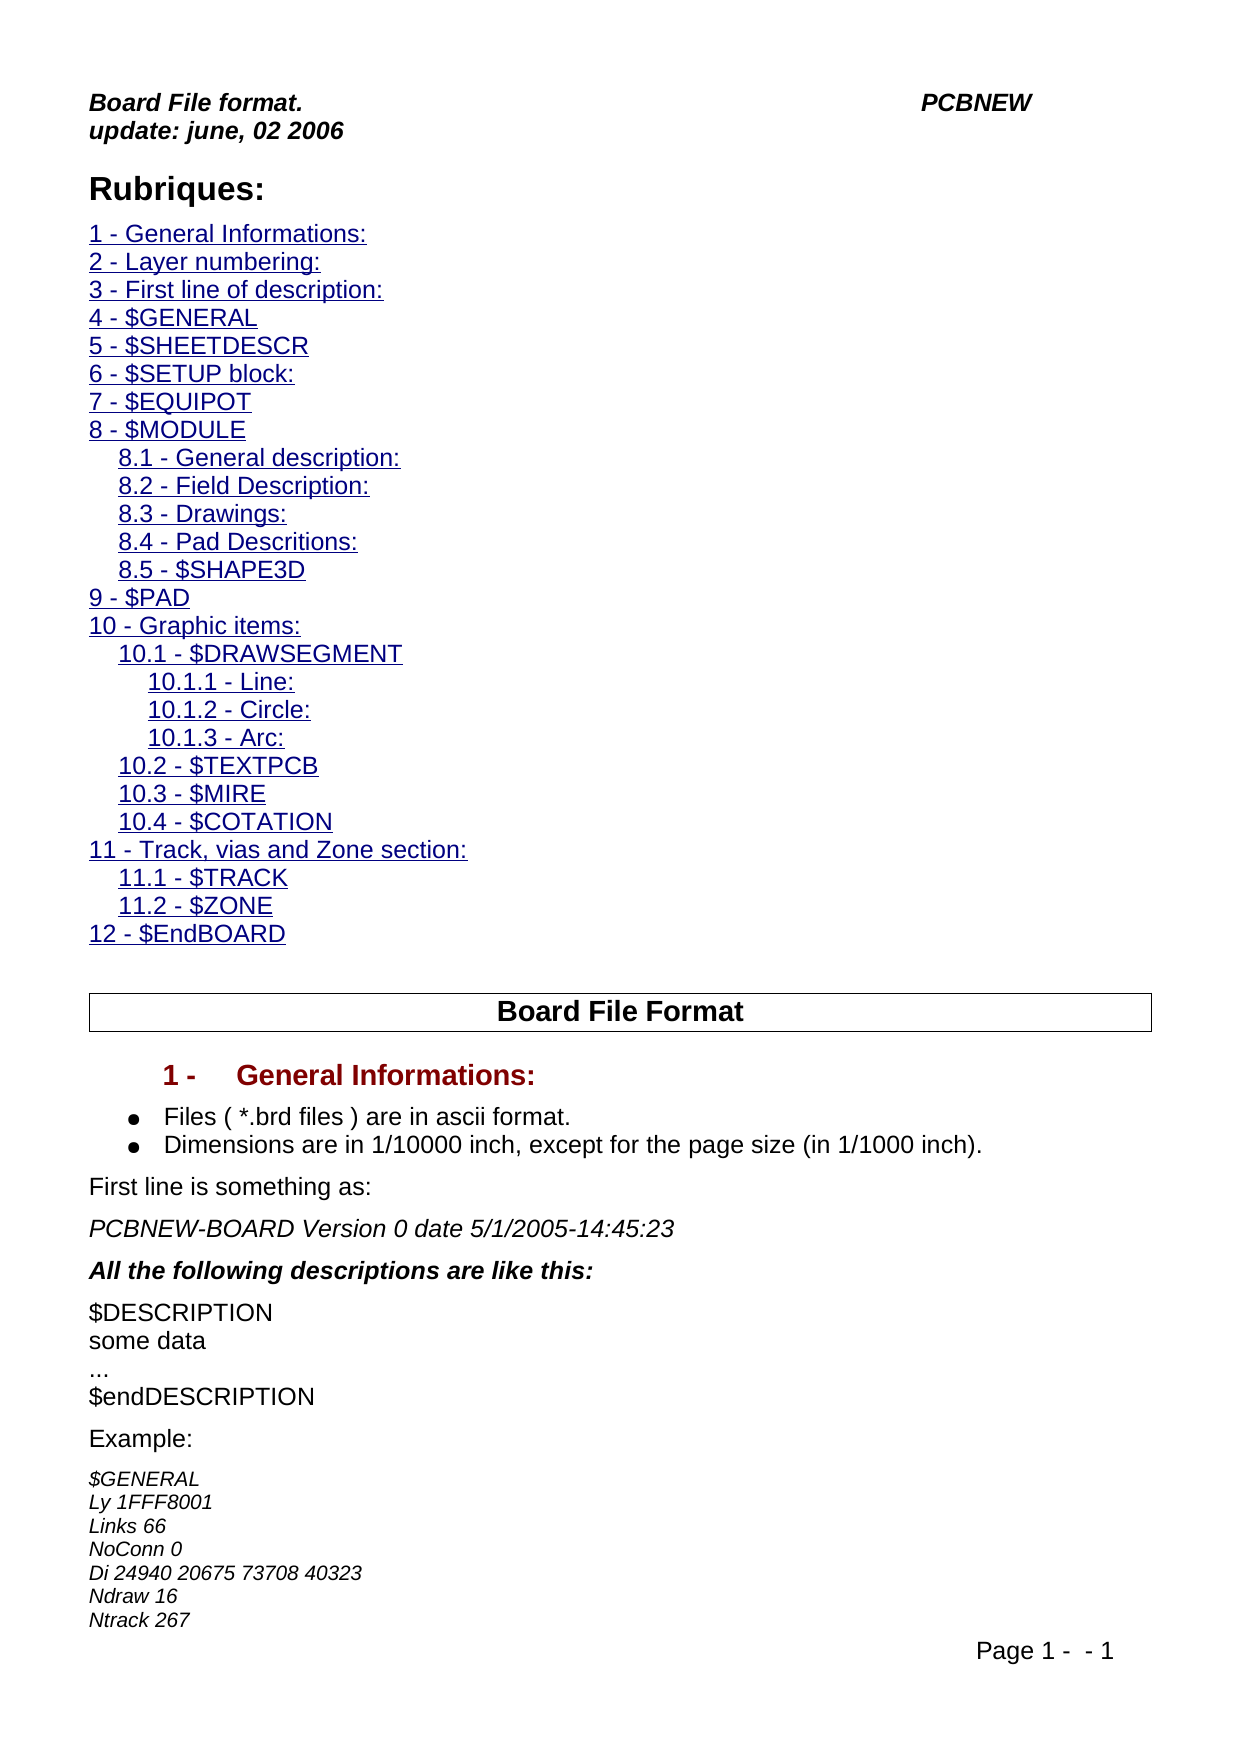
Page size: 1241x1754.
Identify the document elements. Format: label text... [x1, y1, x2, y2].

text 8.3 - Drawings: [118, 500, 1152, 528]
text 10 - Graphic items: [88, 612, 1152, 640]
text 10.3 - $MIRE [118, 780, 1152, 808]
text 6 - $SETUP block: [88, 360, 1152, 388]
text 10.1 - $DRAWSEGMENT [118, 640, 1152, 668]
text 11 - Track, vias and Zone section: [88, 836, 1152, 864]
text 10.1.1 - Line: [147, 668, 1152, 696]
text $DESCRIPTION some data ... $endDESCRIPTION [88, 1299, 1152, 1411]
text 8.1 - General description: [118, 444, 1152, 472]
text 1 - General Informations: [88, 219, 1152, 248]
text 10.4 - $COTATION [118, 808, 1152, 836]
text 8.4 - Pad Descritions: [118, 528, 1152, 556]
text 7 - $EQUIPOT [88, 388, 1152, 416]
subtitle General Informations: [88, 1059, 1152, 1091]
text 3 - First line of description: [88, 276, 1152, 304]
text 10.1.3 - Arc: [147, 724, 1152, 752]
text 8.5 - $SHAPE3D [118, 556, 1152, 584]
text $GENERAL Ly 1FFF8001 Links 66 NoConn 0 Di 24940 20675 73708 40323 Ndraw 16 Ntrack 267 [88, 1467, 1152, 1632]
text Board File Format [90, 994, 1151, 1031]
text All the following descriptions are like this: [88, 1257, 1152, 1285]
subtitle Rubriques: [88, 169, 1152, 207]
text 5 - $SHEETDESCR [88, 332, 1152, 360]
text 8 - $MODULE [88, 416, 1152, 444]
text First line is something as: [88, 1173, 1152, 1201]
text 11.1 - $TRACK [118, 864, 1152, 892]
text PCBNEW-BOARD Version 0 date 5/1/2005-14:45:23 [88, 1215, 1152, 1243]
text 11.2 - $ZONE [118, 892, 1152, 920]
text Example: [88, 1425, 1152, 1453]
text 12 - $EndBOARD [88, 920, 1152, 948]
list Dimensions are in 1/10000 inch, except for the page size (in 1/1000 inch). [126, 1131, 1152, 1159]
text 10.1.2 - Circle: [147, 696, 1152, 724]
text 10.2 - $TEXTPCB [118, 752, 1152, 780]
text 2 - Layer numbering: [88, 248, 1152, 276]
text 8.2 - Field Description: [118, 472, 1152, 500]
text 9 - $PAD [88, 584, 1152, 612]
text 4 - $GENERAL [88, 304, 1152, 332]
list Files ( *.brd files ) are in ascii format. [126, 1103, 1152, 1131]
